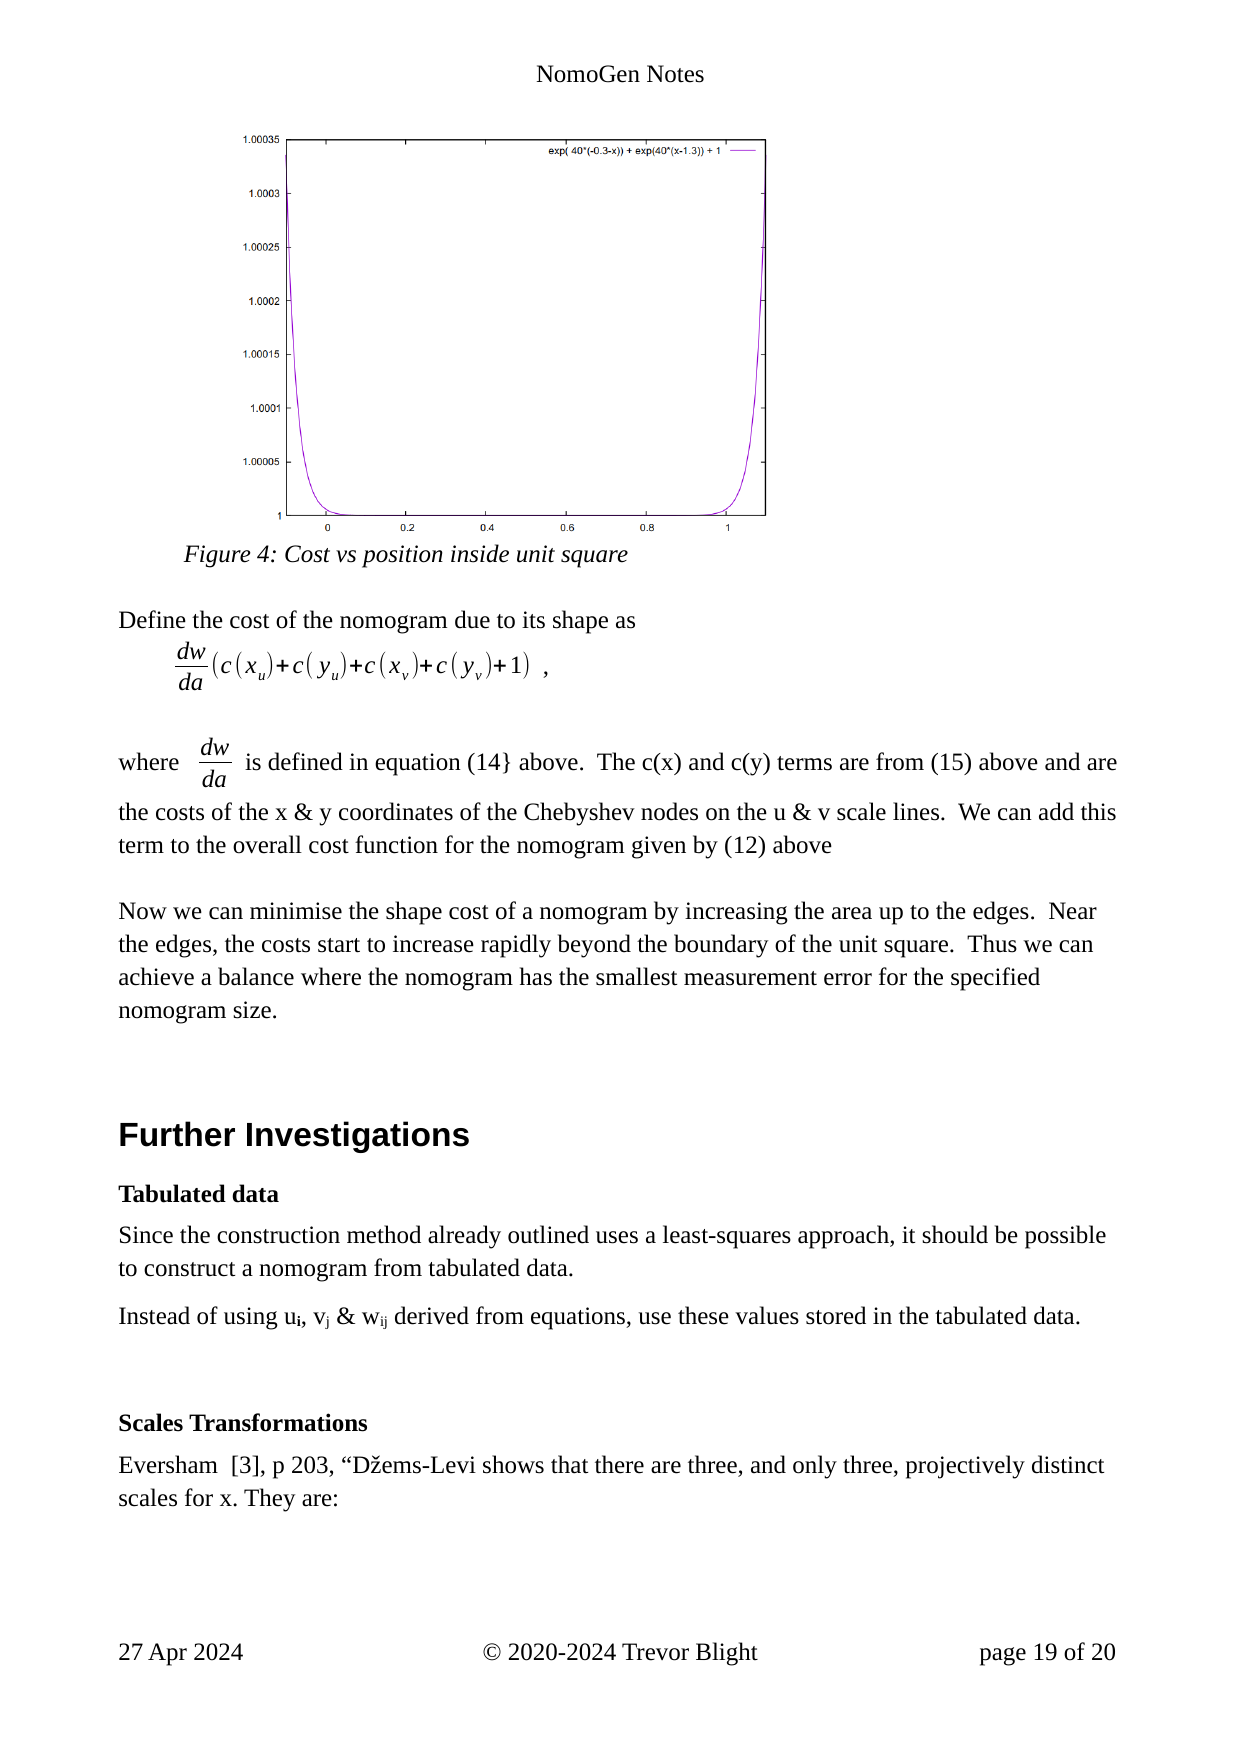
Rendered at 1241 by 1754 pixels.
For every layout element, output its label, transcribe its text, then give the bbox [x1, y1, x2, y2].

subtitle Scales Transformations [118, 1408, 1122, 1437]
picture [183, 129, 829, 539]
text Now we can minimise the shape cost of a nomogram by increasing the area up to the edges. Near the edges, the costs start to increase rapidly beyond the boundary of the unit square. Thus we can achieve a balance where the nomogram has the smallest measurement error for the specified nomogram size. [118, 896, 1122, 1024]
text Since the construction method already outlined uses a least-squares approach, it should be possible to construct a nomogram from tabulated data. [118, 1220, 1122, 1282]
subtitle Tabulated data [118, 1179, 1122, 1208]
text Define the cost of the nomogram due to its shape as [118, 605, 1122, 633]
text , [162, 638, 1122, 697]
subtitle Further Investigations [118, 1115, 1122, 1154]
text Instead of using ui, vj & wij derived from equations, use these values stored in the tabulated data. [118, 1301, 1122, 1329]
text where is defined in equation (14} above. The c(x) and c(y) terms are from (15) above and are the costs of the x & y coordinates of the Chebyshev nodes on the u & v scale lines. We can add this term to the overall cost function for the nomogram given by (12) above [118, 734, 1122, 859]
text Figure 4: Cost vs position inside unit square [183, 539, 828, 567]
text Eversham [3], p 203, “Džems-Levi shows that there are three, and only three, projectively distinct scales for x. They are: [118, 1450, 1122, 1511]
